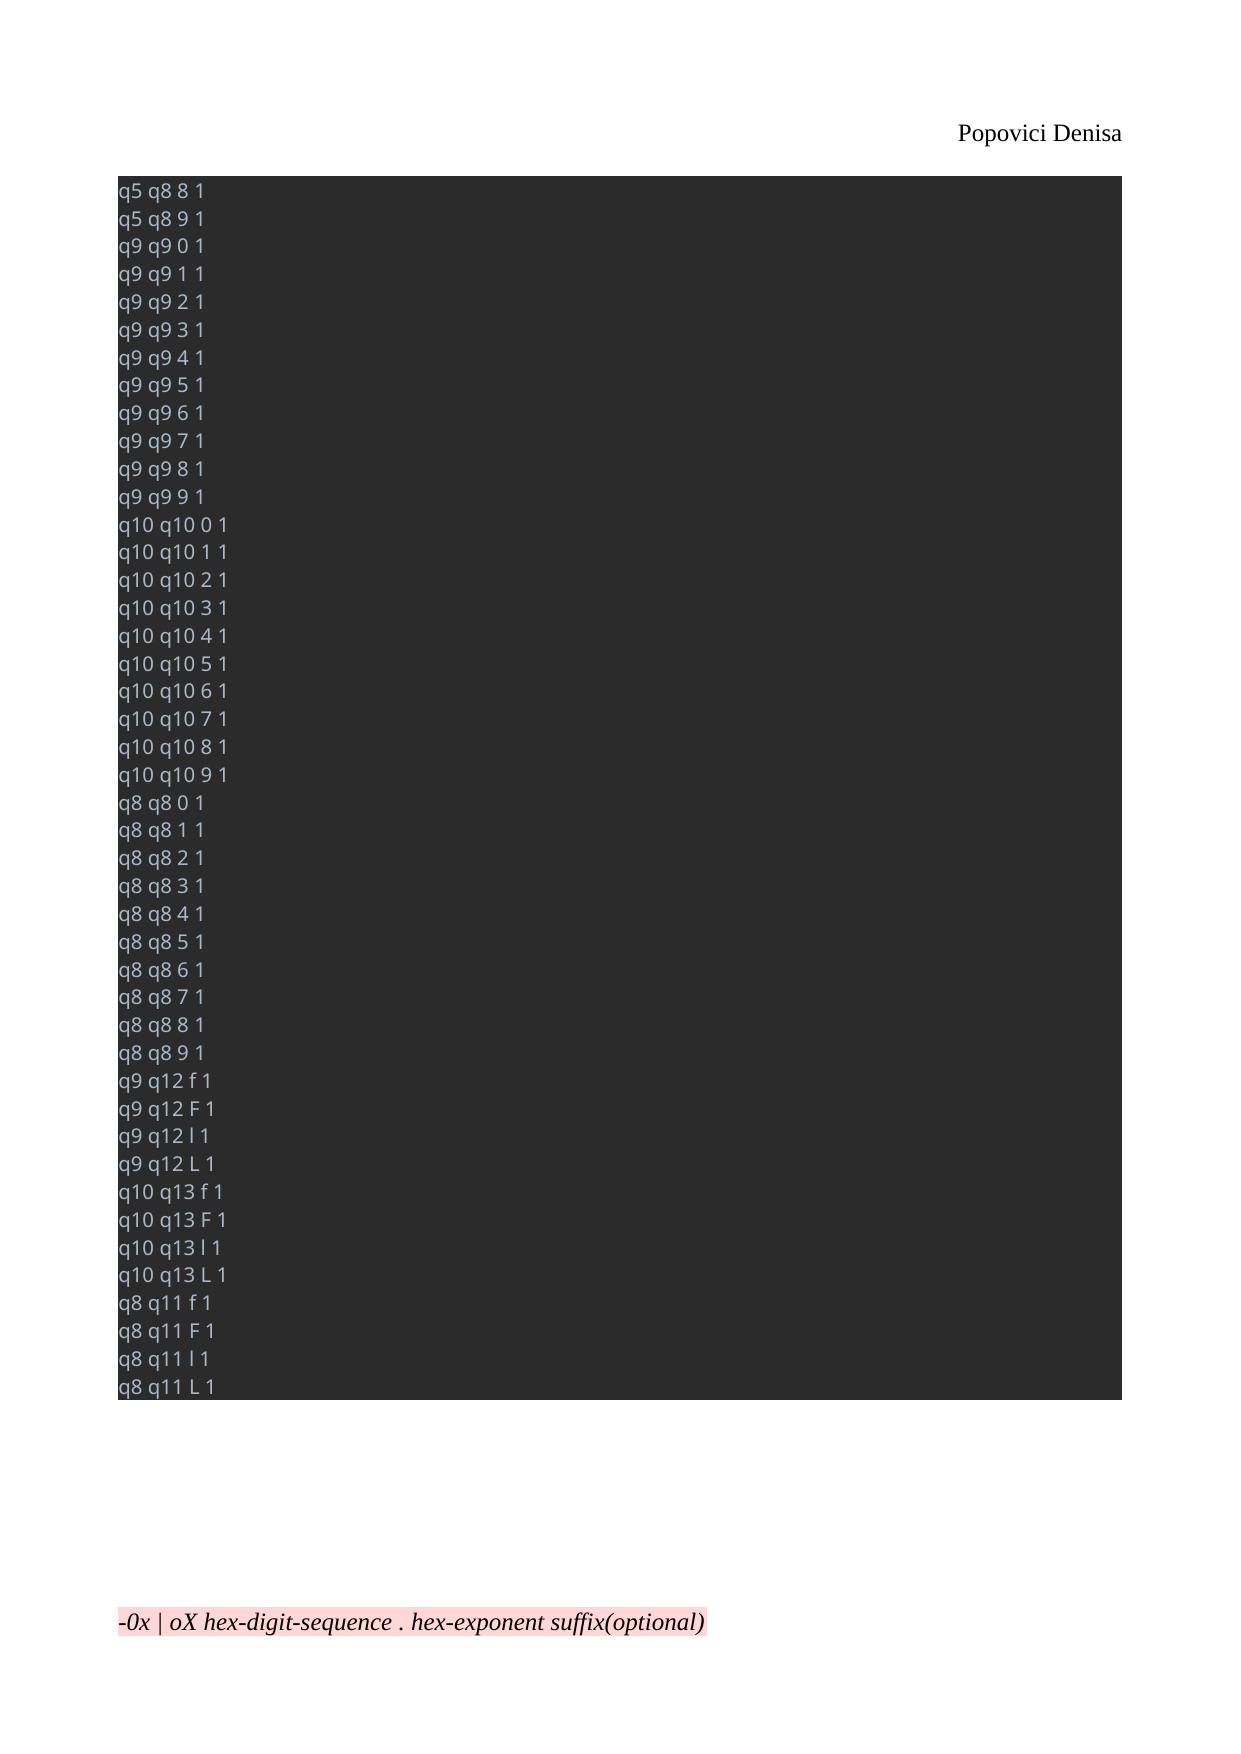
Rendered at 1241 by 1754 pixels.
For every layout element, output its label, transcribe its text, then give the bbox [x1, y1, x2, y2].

text q10 q10 4 1 [118, 621, 1122, 649]
text q10 q10 3 1 [118, 593, 1122, 621]
text q8 q8 0 1 [118, 788, 1122, 816]
text q8 q11 L 1 [118, 1372, 1122, 1400]
text q9 q9 8 1 [118, 454, 1122, 482]
text q8 q11 f 1 [118, 1289, 1122, 1317]
text q9 q9 6 1 [118, 399, 1122, 427]
text q9 q9 0 1 [118, 232, 1122, 260]
text q9 q12 f 1 [118, 1066, 1122, 1094]
text q10 q13 F 1 [118, 1205, 1122, 1233]
text q10 q13 l 1 [118, 1233, 1122, 1261]
text q9 q12 F 1 [118, 1094, 1122, 1122]
text q10 q10 5 1 [118, 649, 1122, 677]
text q10 q13 f 1 [118, 1178, 1122, 1205]
text q9 q12 L 1 [118, 1150, 1122, 1178]
text q9 q9 4 1 [118, 343, 1122, 371]
text q10 q10 7 1 [118, 705, 1122, 733]
text q10 q10 0 1 [118, 510, 1122, 538]
text -0x | oX hex-digit-sequence . hex-exponent suffix(optional) [118, 1607, 1122, 1636]
text q8 q8 1 1 [118, 816, 1122, 844]
text q8 q11 l 1 [118, 1344, 1122, 1372]
text q10 q13 L 1 [118, 1261, 1122, 1289]
text q8 q8 6 1 [118, 955, 1122, 983]
text q9 q9 5 1 [118, 371, 1122, 399]
text q10 q10 8 1 [118, 733, 1122, 760]
text q8 q8 3 1 [118, 872, 1122, 899]
text q8 q8 4 1 [118, 899, 1122, 927]
text q9 q9 7 1 [118, 427, 1122, 454]
text q8 q8 5 1 [118, 927, 1122, 955]
text q8 q8 7 1 [118, 983, 1122, 1011]
text q9 q9 9 1 [118, 482, 1122, 510]
text q5 q8 8 1 [118, 176, 1122, 204]
text q8 q8 9 1 [118, 1038, 1122, 1066]
text q10 q10 9 1 [118, 760, 1122, 788]
text q10 q10 1 1 [118, 538, 1122, 566]
text q8 q11 F 1 [118, 1317, 1122, 1344]
text q9 q9 3 1 [118, 315, 1122, 343]
text q8 q8 2 1 [118, 844, 1122, 872]
text q9 q9 2 1 [118, 288, 1122, 315]
text q5 q8 9 1 [118, 204, 1122, 232]
text q8 q8 8 1 [118, 1011, 1122, 1038]
text q10 q10 2 1 [118, 566, 1122, 593]
text q10 q10 6 1 [118, 677, 1122, 705]
text q9 q12 l 1 [118, 1122, 1122, 1150]
text q9 q9 1 1 [118, 260, 1122, 288]
